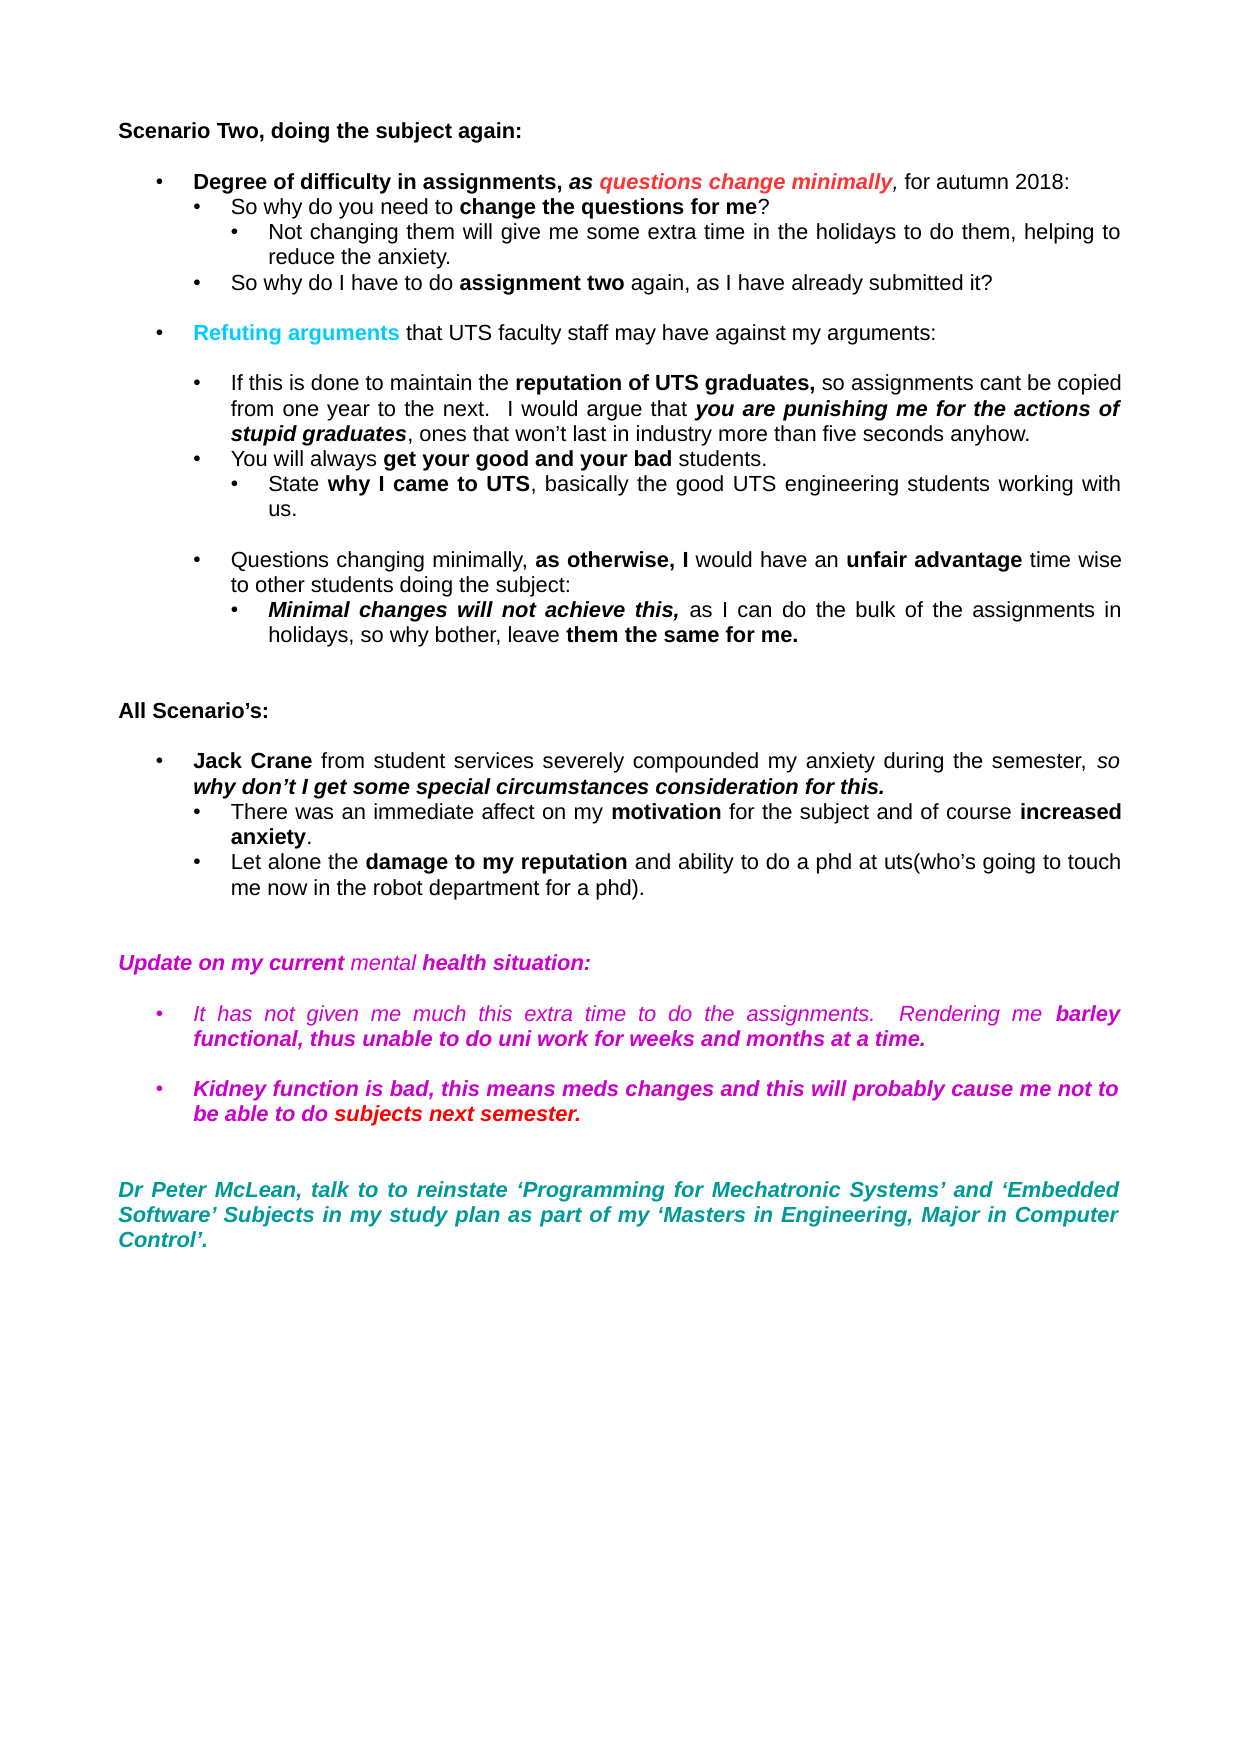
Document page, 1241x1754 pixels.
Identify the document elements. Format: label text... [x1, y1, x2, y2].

list State why I came to UTS, basically the good UTS engineering students working with us. [231, 471, 1122, 521]
list So why do you need to change the questions for me? [193, 194, 1122, 219]
list Refuting arguments that UTS faculty staff may have against my arguments: [156, 320, 1122, 345]
text Update on my current mental health situation: [118, 950, 1122, 975]
list Minimal changes will not achieve this, as I can do the bulk of the assignments in holidays, so why bother, leave them the same for me. [231, 597, 1122, 647]
list If this is done to maintain the reputation of UTS graduates, so assignments cant be copied from one year to the next. I would argue that you are punishing me for the actions of stupid graduates, ones that won’t last in industry more than five seconds anyhow. [193, 370, 1122, 446]
text All Scenario’s: [118, 698, 1122, 723]
list So why do I have to do assignment two again, as I have already submitted it? [193, 269, 1122, 294]
list There was an immediate affect on my motivation for the subject and of course increased anxiety. [193, 799, 1122, 849]
list It has not given me much this extra time to do the assignments. Rendering me barley functional, thus unable to do uni work for weeks and months at a time. [156, 1000, 1122, 1051]
list Let alone the damage to my reputation and ability to do a phd at uts(who’s going to touch me now in the robot department for a phd). [193, 849, 1122, 899]
list Kidney function is bad, this means meds changes and this will probably cause me not to be able to do subjects next semester. [156, 1076, 1122, 1126]
text Dr Peter McLean, talk to to reinstate ‘Programming for Mechatronic Systems’ and ‘Embedded Software’ Subjects in my study plan as part of my ‘Masters in Engineering, Major in Computer Control’. [118, 1177, 1122, 1252]
list Degree of difficulty in assignments, as questions change minimally, for autumn 2018: [156, 168, 1122, 194]
text Scenario Two, doing the subject again: [118, 118, 1122, 143]
list Not changing them will give me some extra time in the holidays to do them, helping to reduce the anxiety. [231, 219, 1122, 269]
list Jack Crane from student services severely compounded my anxiety during the semester, so why don’t I get some special circumstances consideration for this. [156, 748, 1122, 799]
list Questions changing minimally, as otherwise, I would have an unfair advantage time wise to other students doing the subject: [193, 547, 1122, 597]
list You will always get your good and your bad students. [193, 446, 1122, 471]
